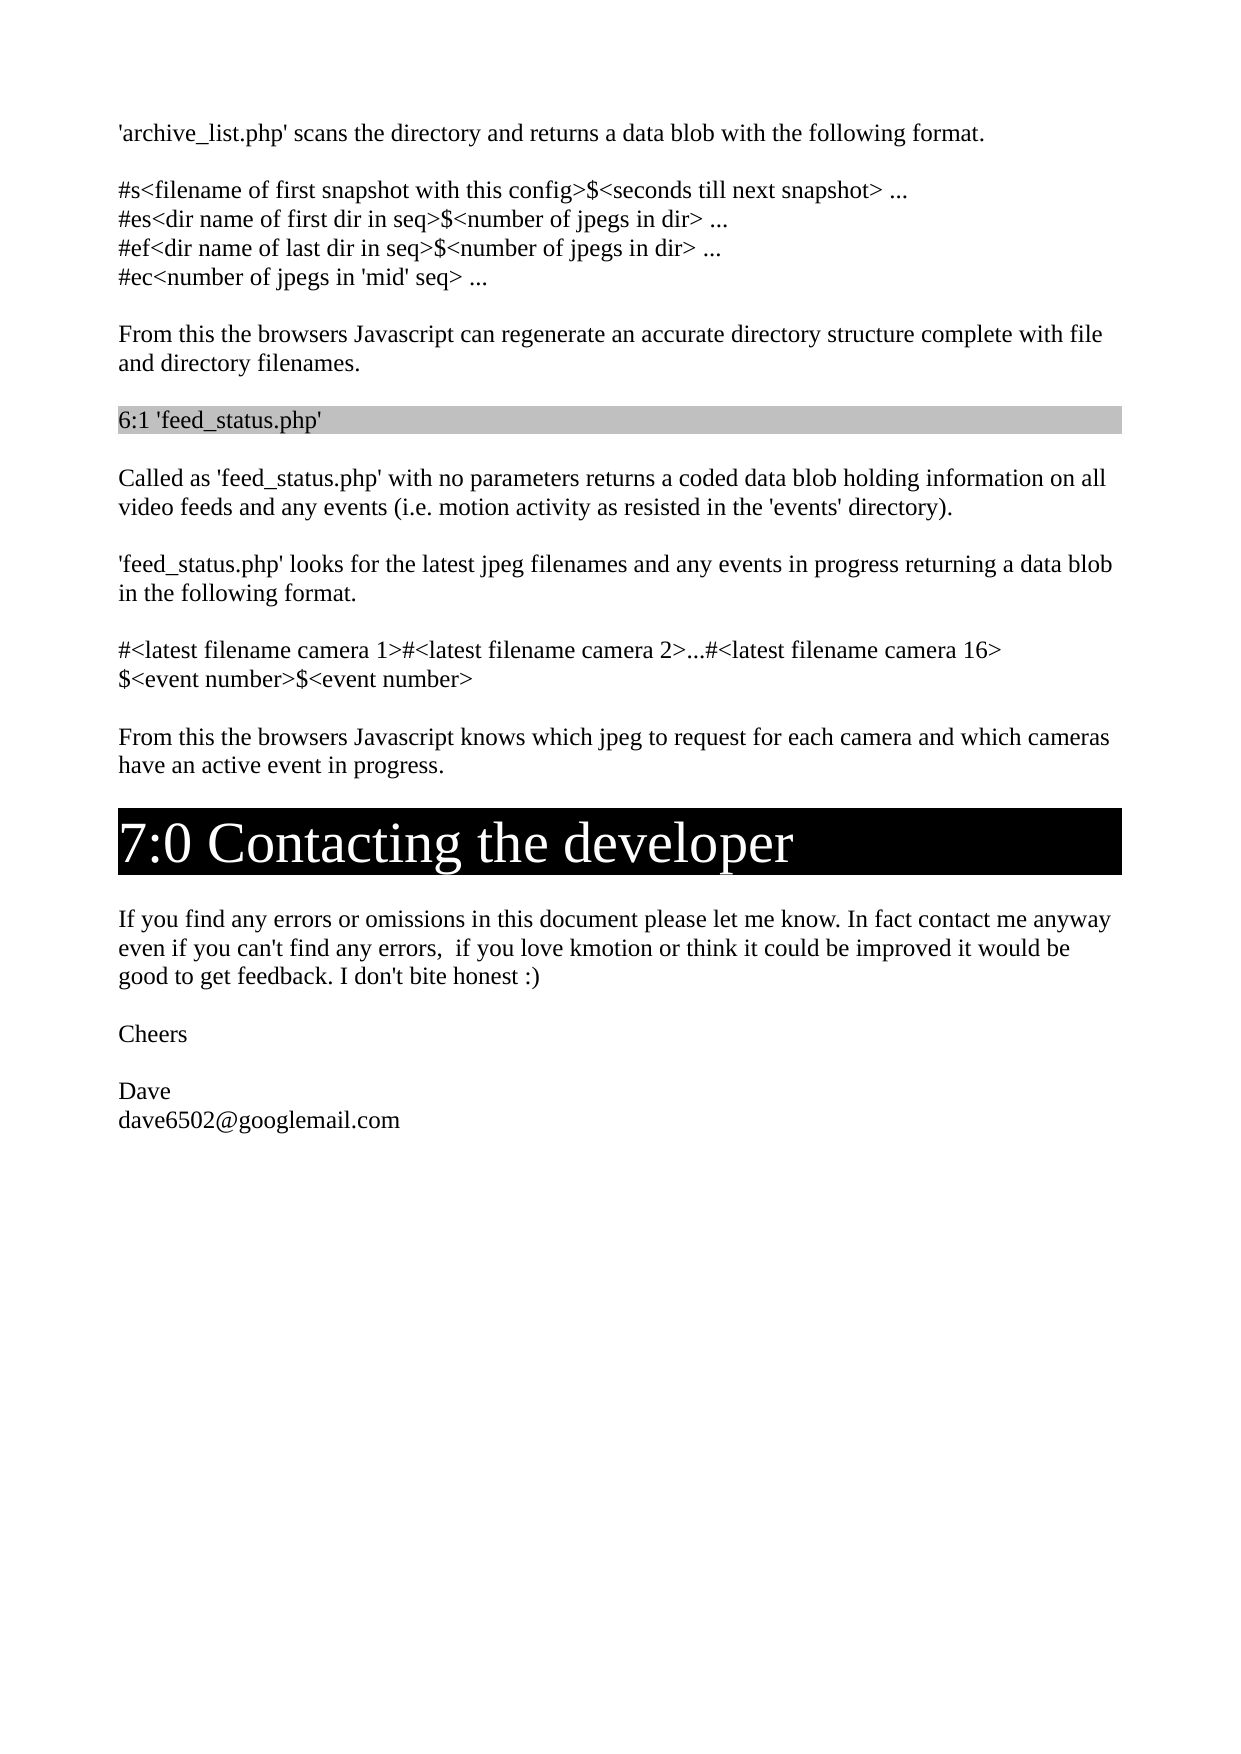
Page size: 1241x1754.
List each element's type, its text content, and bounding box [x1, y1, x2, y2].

text Called as 'feed_status.php' with no parameters returns a coded data blob holding information on all video feeds and any events (i.e. motion activity as resisted in the 'events' directory). [118, 463, 1122, 521]
text 'archive_list.php' scans the directory and returns a data blob with the following format. [118, 118, 1122, 147]
text #ef<dir name of last dir in seq>$<number of jpegs in dir> ... [118, 233, 1122, 262]
text 7:0 Contacting the developer [118, 808, 1122, 875]
text #es<dir name of first dir in seq>$<number of jpegs in dir> ... [118, 204, 1122, 233]
text #ec<number of jpegs in 'mid' seq> ... [118, 262, 1122, 291]
text dave6502@googlemail.com [118, 1105, 1122, 1134]
text #<latest filename camera 1>#<latest filename camera 2>...#<latest filename camera 16> [118, 636, 1122, 664]
text From this the browsers Javascript knows which jpeg to request for each camera and which cameras have an active event in progress. [118, 722, 1122, 779]
text 'feed_status.php' looks for the latest jpeg filenames and any events in progress returning a data blob in the following format. [118, 549, 1122, 607]
text If you find any errors or omissions in this document please let me know. In fact contact me anyway even if you can't find any errors, if you love kmotion or think it could be improved it would be good to get feedback. I don't bite honest :) [118, 904, 1122, 990]
text Cheers [118, 1019, 1122, 1048]
text #s<filename of first snapshot with this config>$<seconds till next snapshot> ... [118, 176, 1122, 204]
text 6:1 'feed_status.php' [118, 406, 1122, 434]
text From this the browsers Javascript can regenerate an accurate directory structure complete with file and directory filenames. [118, 319, 1122, 377]
text Dave [118, 1076, 1122, 1105]
text $<event number>$<event number> [118, 664, 1122, 693]
